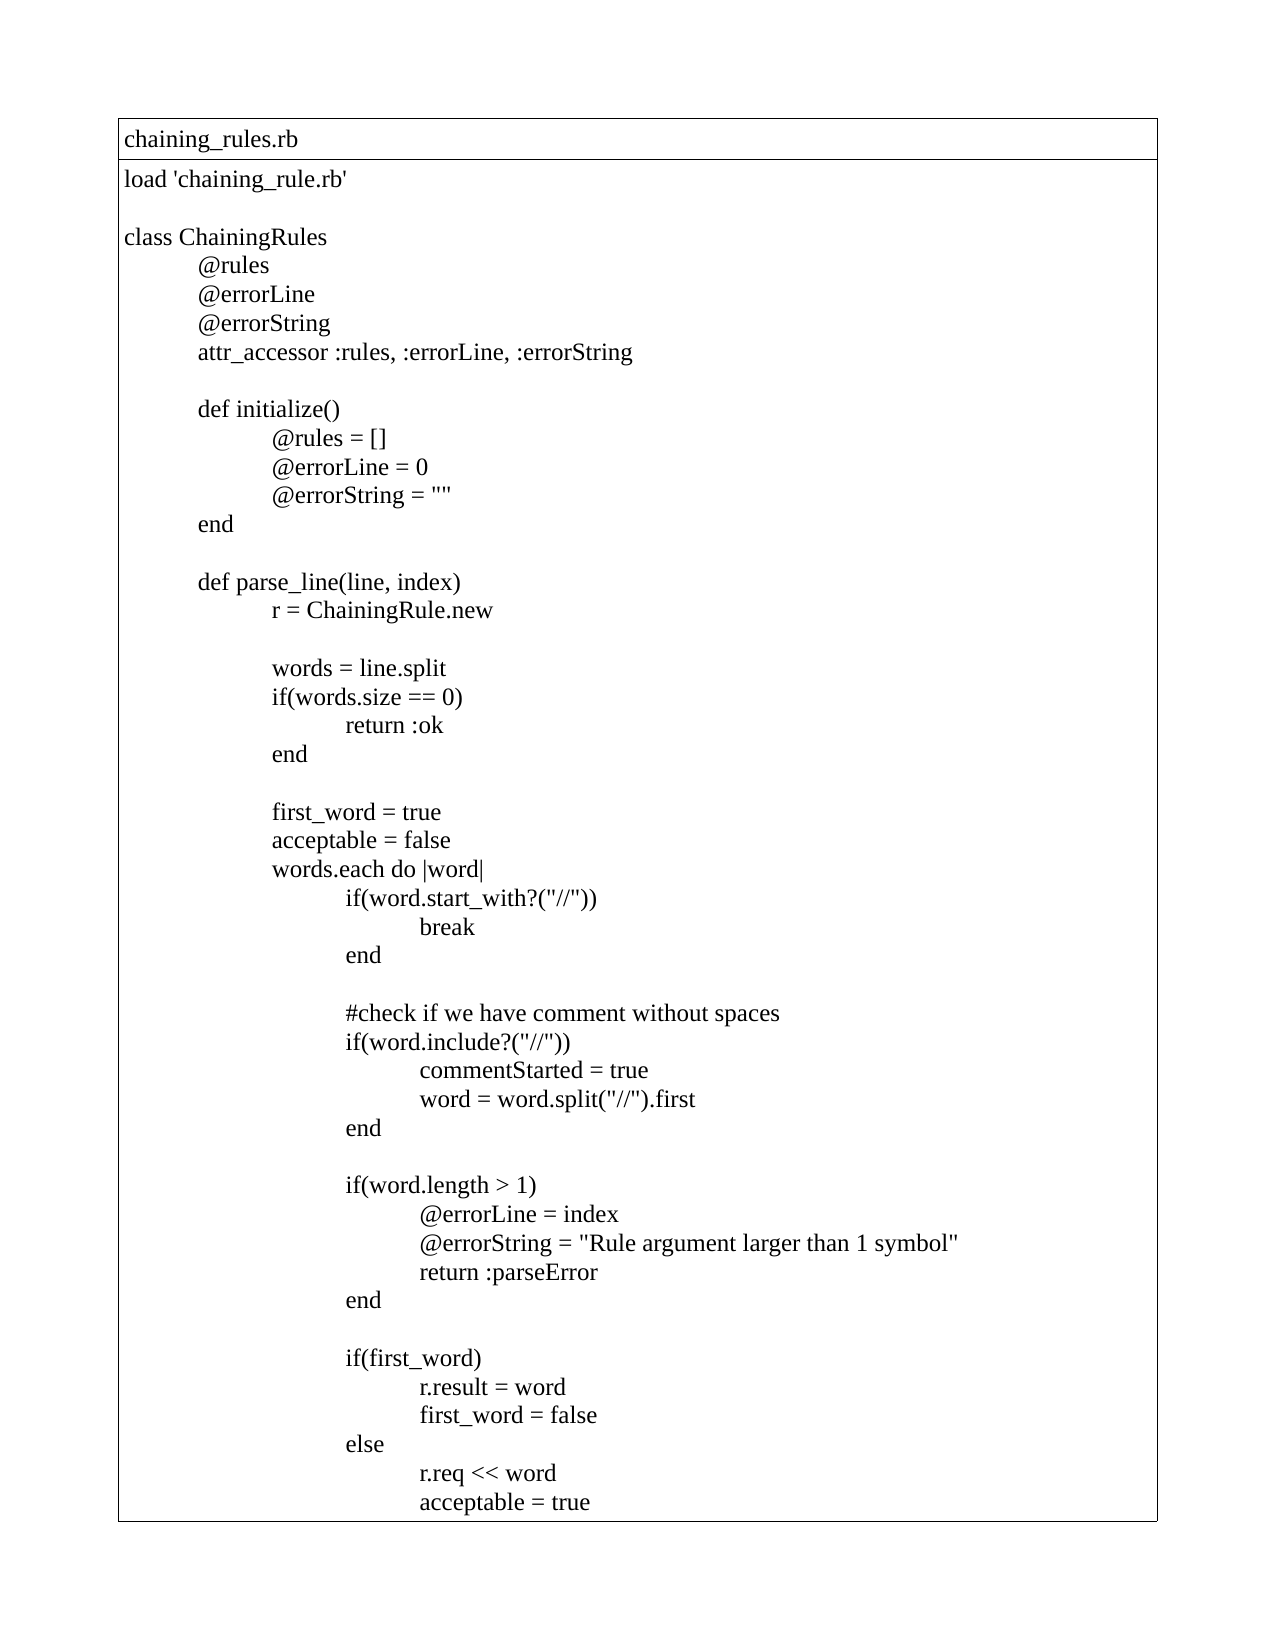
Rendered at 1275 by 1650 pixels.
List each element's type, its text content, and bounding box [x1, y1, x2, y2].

table_header chaining_rules.rb [119, 119, 1157, 158]
table_cell load 'chaining_rule.rb' class ChainingRules @rules @errorLine @errorString attr_accessor :rules, :errorLine, :errorString def initialize() @rules = [] @errorLine = 0 @errorString = "" end def parse_line(line, index) r = ChainingRule.new words = line.split if(words.size == 0) return :ok end first_word = true acceptable = false words.each do |word| if(word.start_with?("//")) break end #check if we have comment without spaces if(word.include?("//")) commentStarted = true word = word.split("//").first end if(word.length > 1) @errorLine = index @errorString = "Rule argument larger than 1 symbol" return :parseError end if(first_word) r.result = word first_word = false else r.req << word acceptable = true [119, 160, 1157, 1521]
